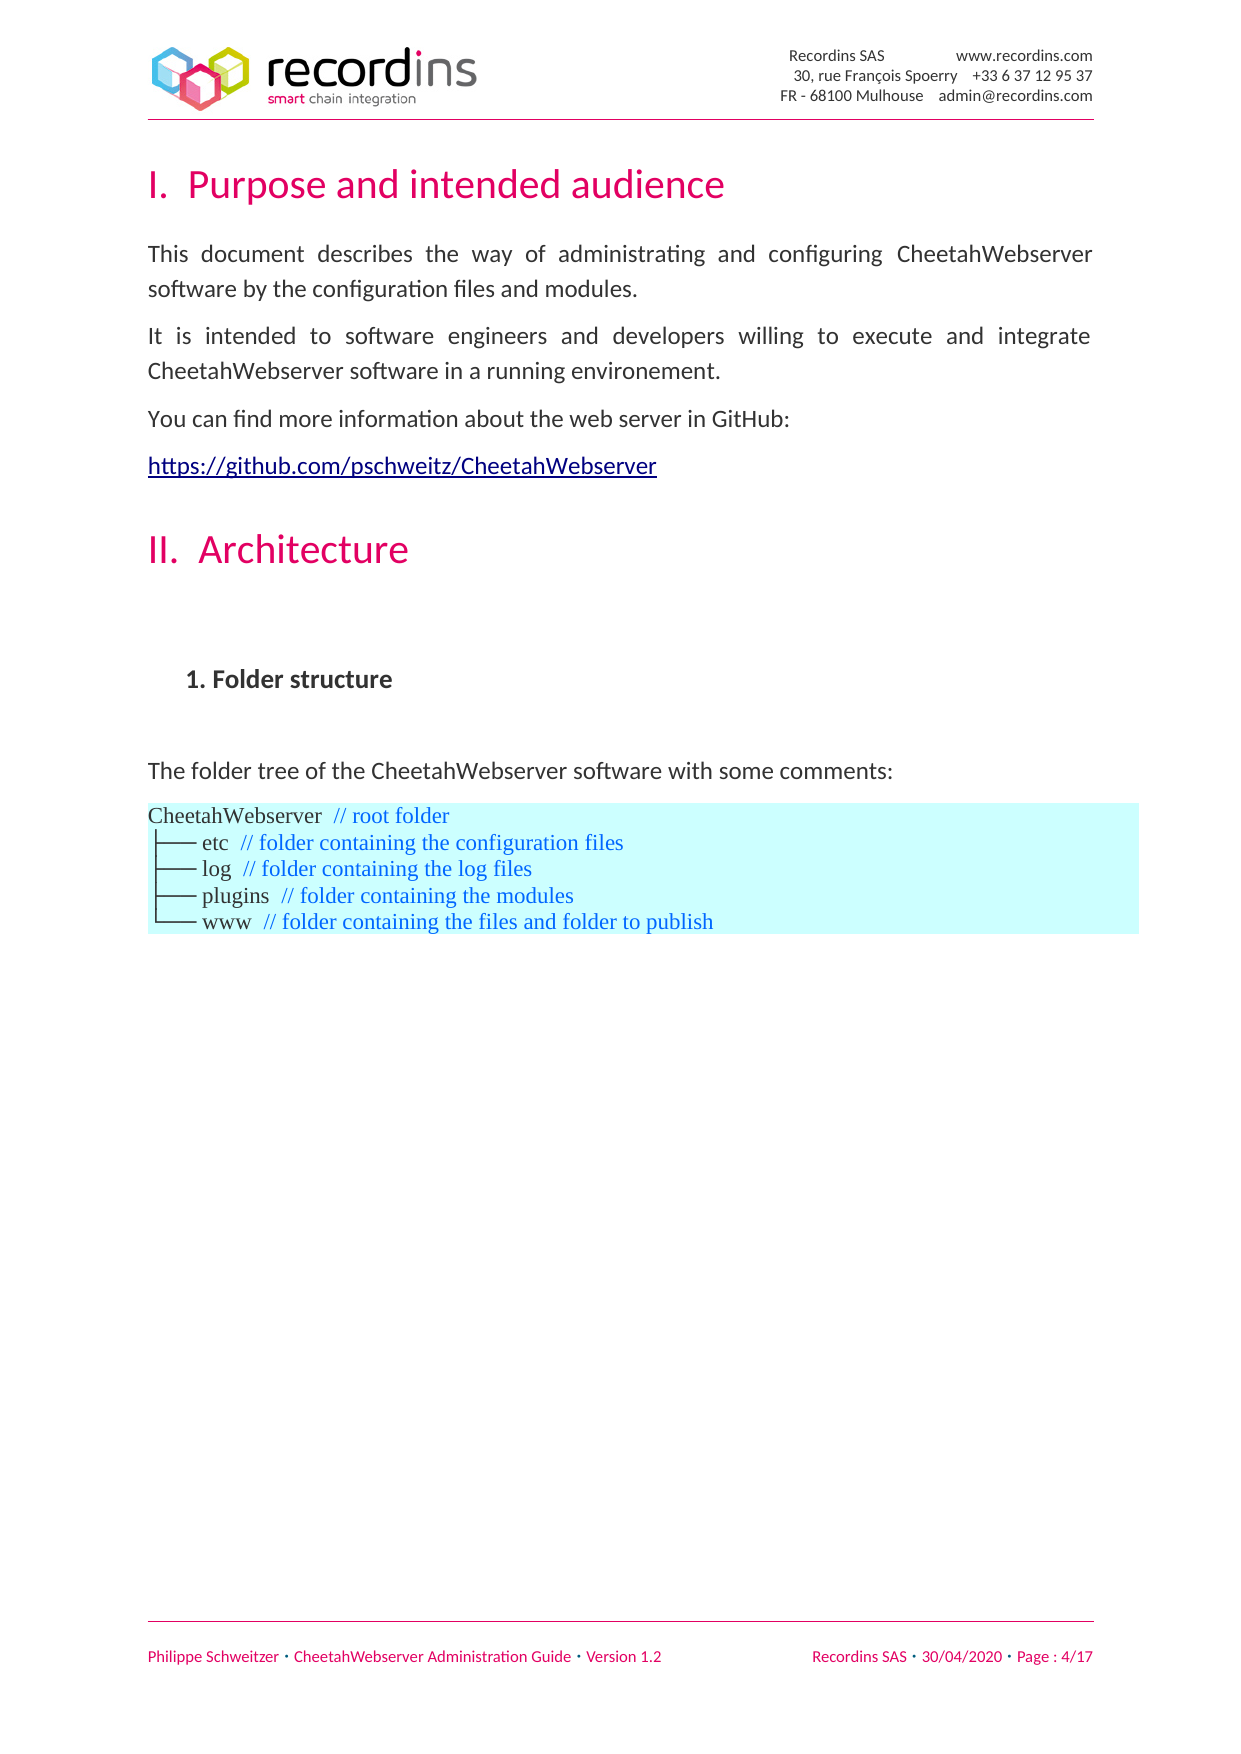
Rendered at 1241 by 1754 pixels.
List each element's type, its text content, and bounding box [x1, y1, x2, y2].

text CheetahWebserver // root folder [148, 803, 1139, 829]
text ├── etc // folder containing the configuration files [156, 829, 1139, 855]
subtitle Folder structure [185, 662, 1093, 695]
text This document describes the way of administrating and configuring CheetahWebserver software by the configuration files and modules. [148, 238, 1093, 303]
subtitle Purpose and intended audience [148, 158, 1093, 209]
text └── www // folder containing the files and folder to publish [148, 908, 1139, 934]
text The folder tree of the CheetahWebserver software with some comments: [148, 755, 1093, 786]
text It is intended to software engineers and developers willing to execute and integrate CheetahWebserver software in a running environement. [148, 320, 1093, 386]
subtitle Architecture [148, 523, 1093, 574]
text You can find more information about the web server in GitHub: [148, 403, 1093, 433]
picture [147, 45, 481, 115]
text ├── log // folder containing the log files [156, 855, 1139, 882]
text https://github.com/pschweitz/CheetahWebserver [148, 450, 1093, 481]
text ├── plugins // folder containing the modules [156, 882, 1139, 908]
